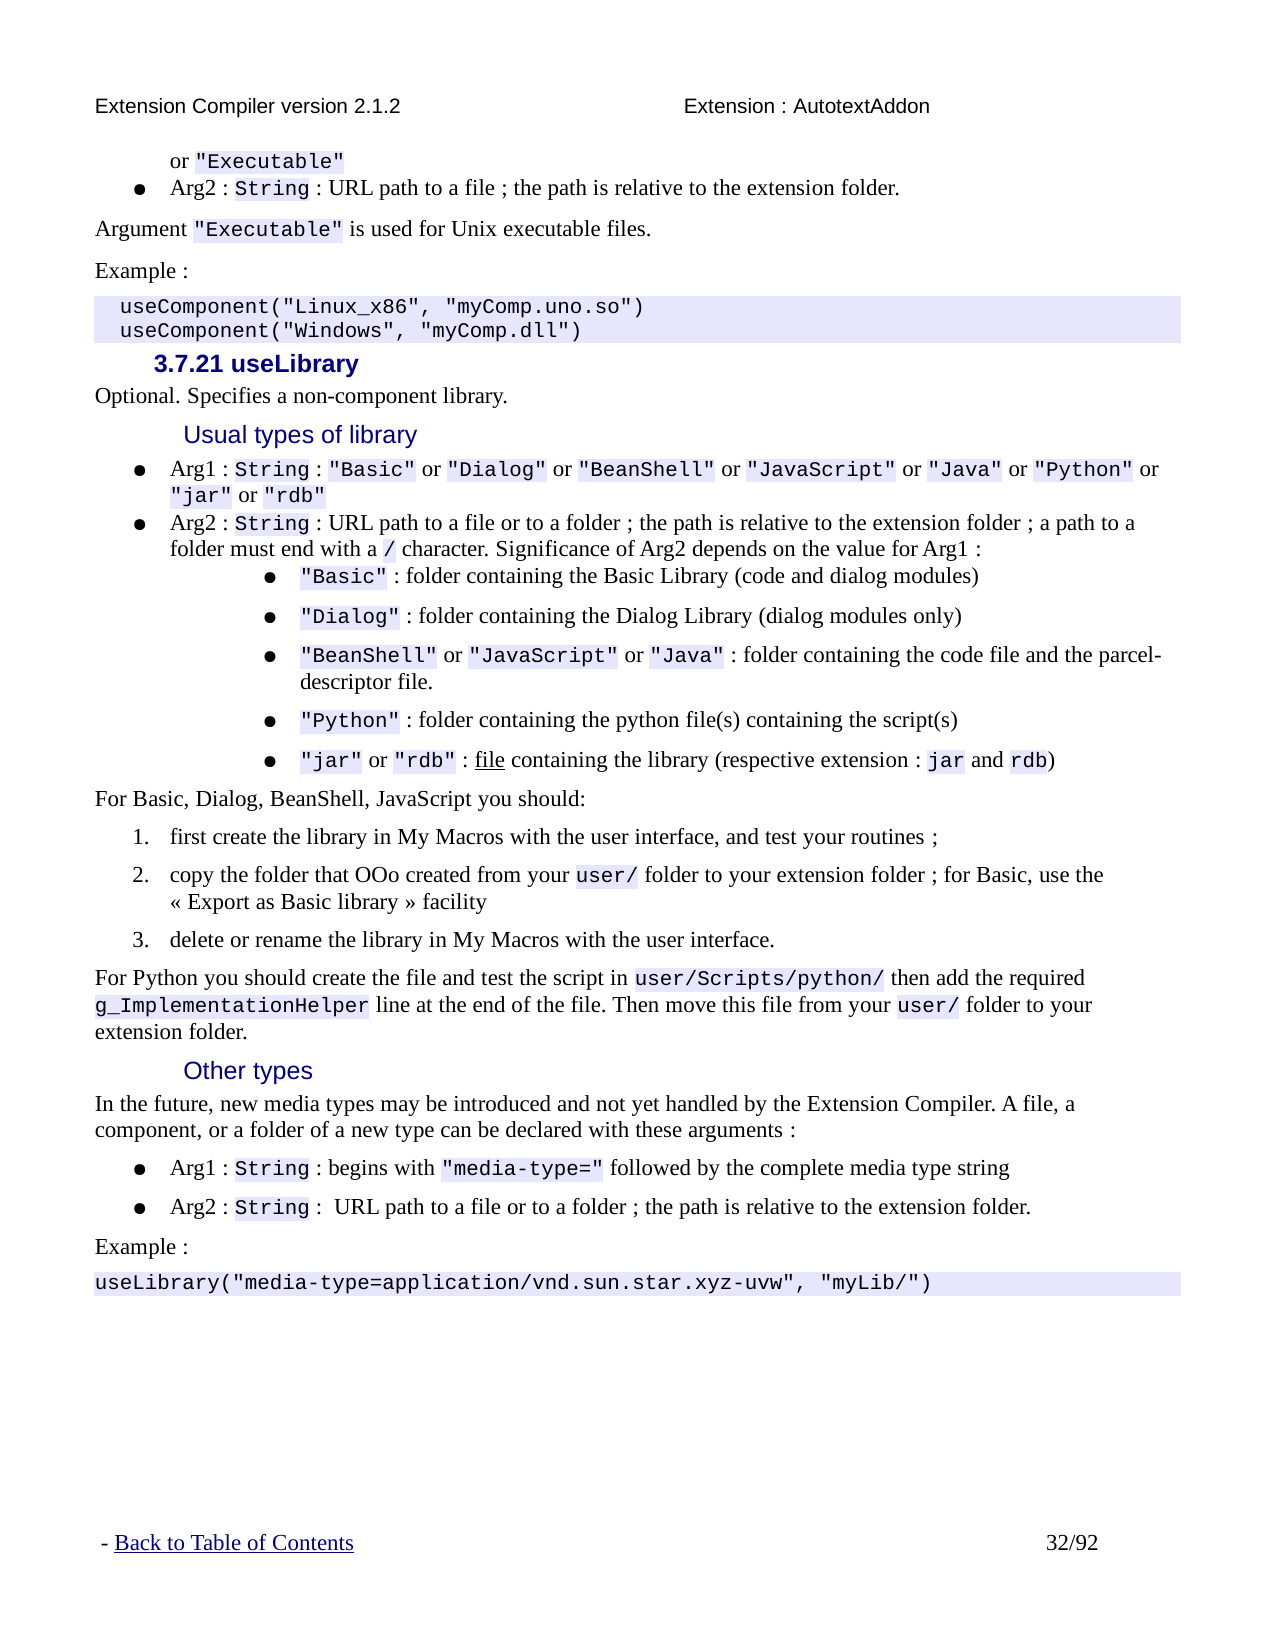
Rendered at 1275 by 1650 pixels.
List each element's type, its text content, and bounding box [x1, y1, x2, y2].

list copy the folder that OOo created from your user/ folder to your extension folder ; for Basic, use the « Export as Basic library » facility [132, 862, 1181, 915]
text useComponent("Windows", "myComp.dll") [94, 319, 1181, 343]
text For Python you should create the file and test the script in user/Scripts/python/ then add the required g_ImplementationHelper line at the end of the file. Then move this file from your user/ folder to your extension folder. [94, 965, 1181, 1045]
text Example : [94, 1234, 1181, 1259]
list "jar" or "rdb" : file containing the library (respective extension : jar and rdb) [262, 747, 1181, 774]
subtitle Usual types of library [183, 421, 1181, 449]
list "BeanShell" or "JavaScript" or "Java" : folder containing the code file and the parcel-descriptor file. [262, 642, 1181, 695]
text For Basic, Dialog, BeanShell, JavaScript you should: [94, 786, 1181, 812]
text Argument "Executable" is used for Unix executable files. [94, 216, 1181, 243]
list first create the library in My Macros with the user interface, and test your routines ; [132, 824, 1181, 850]
list Arg2 : String : URL path to a file or to a folder ; the path is relative to the extension folder. [132, 1194, 1181, 1221]
subtitle useLibrary [153, 349, 1181, 377]
text useLibrary("media-type=application/vnd.sun.star.xyz-uvw", "myLib/") [94, 1272, 1181, 1296]
list "Dialog" : folder containing the Dialog Library (dialog modules only) [262, 603, 1181, 630]
text useComponent("Linux_x86", "myComp.uno.so") [94, 296, 1181, 319]
text Example : [94, 258, 1181, 283]
list or "Executable" [132, 147, 1181, 174]
list Arg1 : String : begins with "media-type=" followed by the complete media type string [132, 1155, 1181, 1182]
subtitle Other types [183, 1057, 1181, 1085]
list Arg2 : String : URL path to a file ; the path is relative to the extension folder. [132, 174, 1181, 201]
text In the future, new media types may be introduced and not yet handled by the Extension Compiler. A file, a component, or a folder of a new type can be declared with these arguments : [94, 1091, 1181, 1142]
list "Basic" : folder containing the Basic Library (code and dialog modules) [262, 563, 1181, 590]
list Arg1 : String : "Basic" or "Dialog" or "BeanShell" or "JavaScript" or "Java" or "Python" or "jar" or "rdb" [132, 455, 1181, 509]
list delete or rename the library in My Macros with the user interface. [132, 927, 1181, 953]
list "Python" : folder containing the python file(s) containing the script(s) [262, 707, 1181, 734]
text Optional. Specifies a non-component library. [94, 383, 1181, 409]
list Arg2 : String : URL path to a file or to a folder ; the path is relative to the extension folder ; a path to a folder must end with a / character. Significance of Arg2 depends on the value for Arg1 : [132, 509, 1181, 563]
